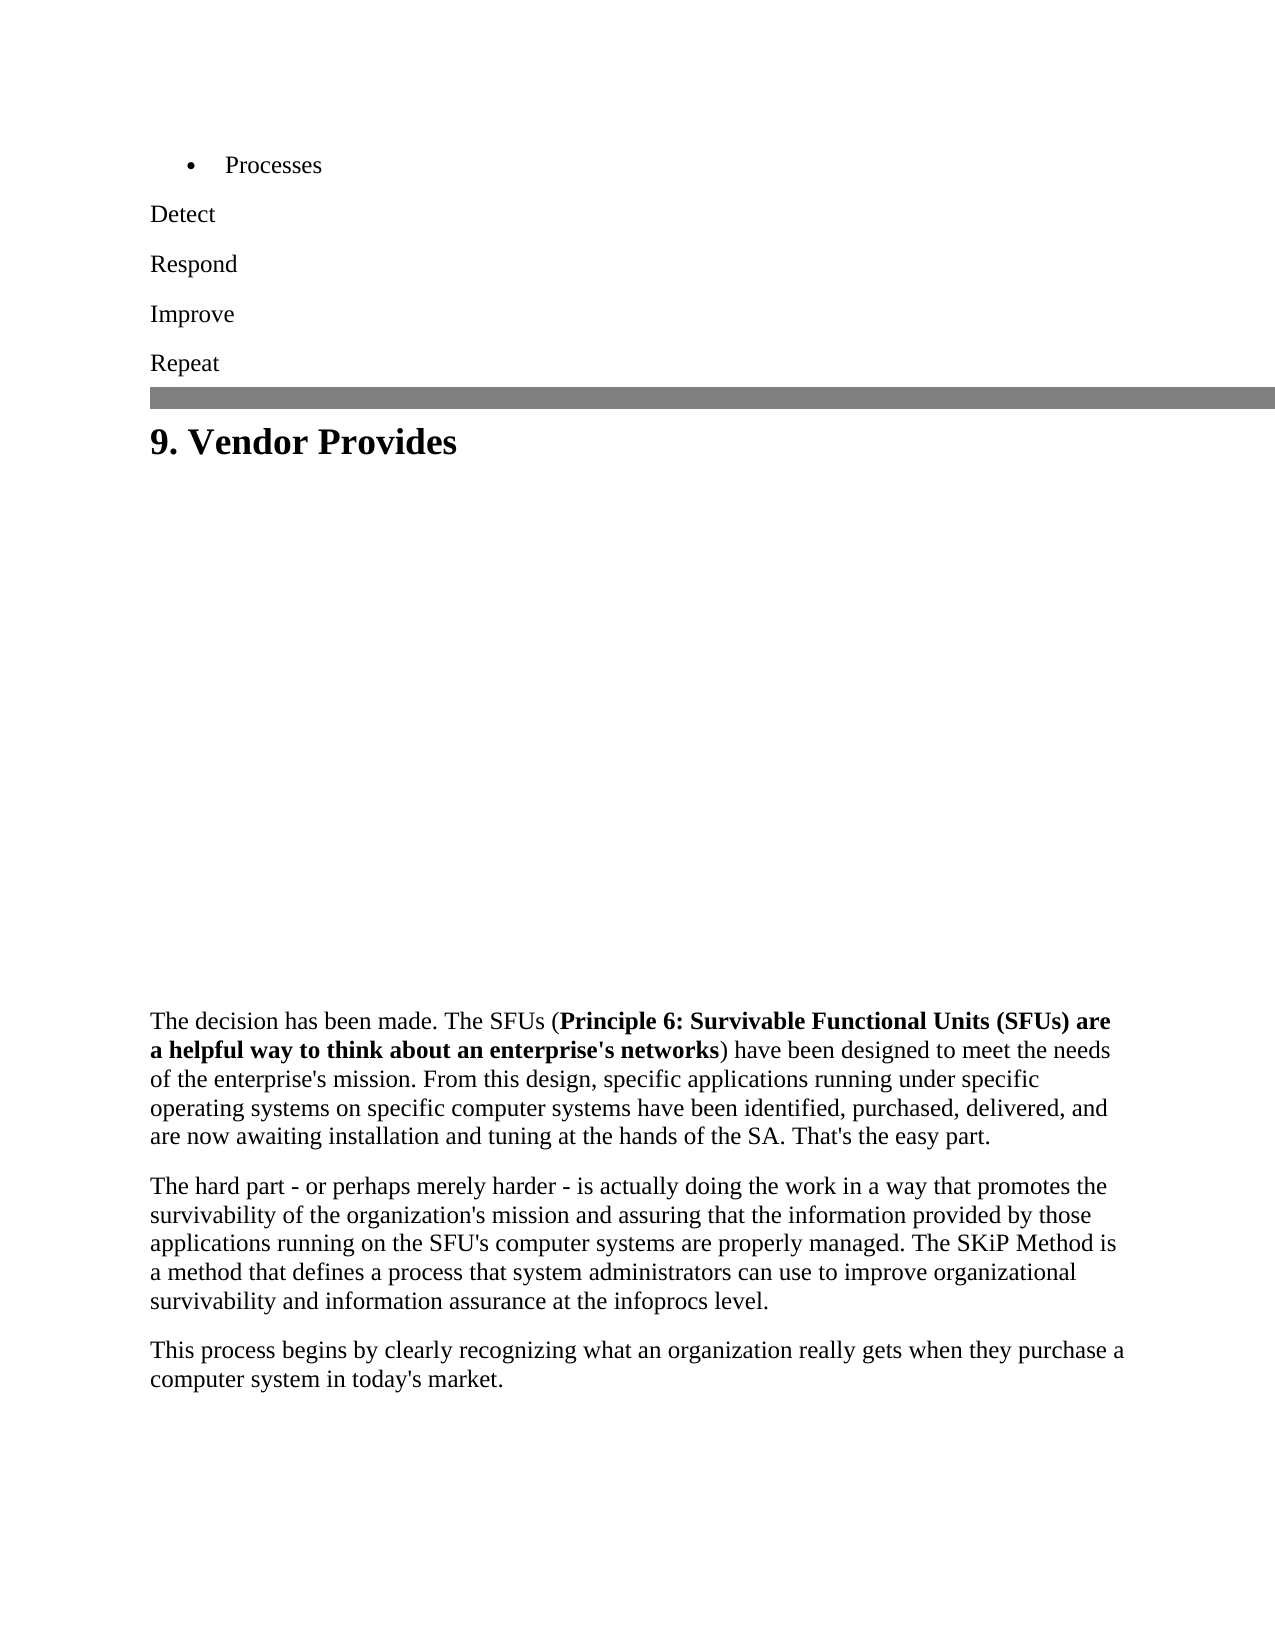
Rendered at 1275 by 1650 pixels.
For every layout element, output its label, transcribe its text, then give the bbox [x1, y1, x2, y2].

list Processes [187, 150, 1125, 179]
text Respond [150, 249, 1125, 278]
text Detect [150, 199, 1125, 228]
text Improve [150, 299, 1125, 327]
subtitle 9. Vendor Provides [150, 420, 1125, 463]
text This process begins by clearly recognizing what an organization really gets when they purchase a computer system in today's market. [150, 1336, 1125, 1393]
text The decision has been made. The SFUs (Principle 6: Survivable Functional Units (SFUs) are a helpful way to think about an enterprise's networks) have been designed to meet the needs of the enterprise's mission. From this design, specific applications running under specific operating systems on specific computer systems have been identified, purchased, delivered, and are now awaiting installation and tuning at the hands of the SA. That's the easy part. [150, 1006, 1125, 1150]
text The hard part - or perhaps merely harder - is actually doing the work in a way that promotes the survivability of the organization's mission and assuring that the information provided by those applications running on the SFU's computer systems are properly managed. The SKiP Method is a method that defines a process that system administrators can use to improve organizational survivability and information assurance at the infoprocs level. [150, 1171, 1125, 1315]
text Repeat [150, 348, 1125, 377]
